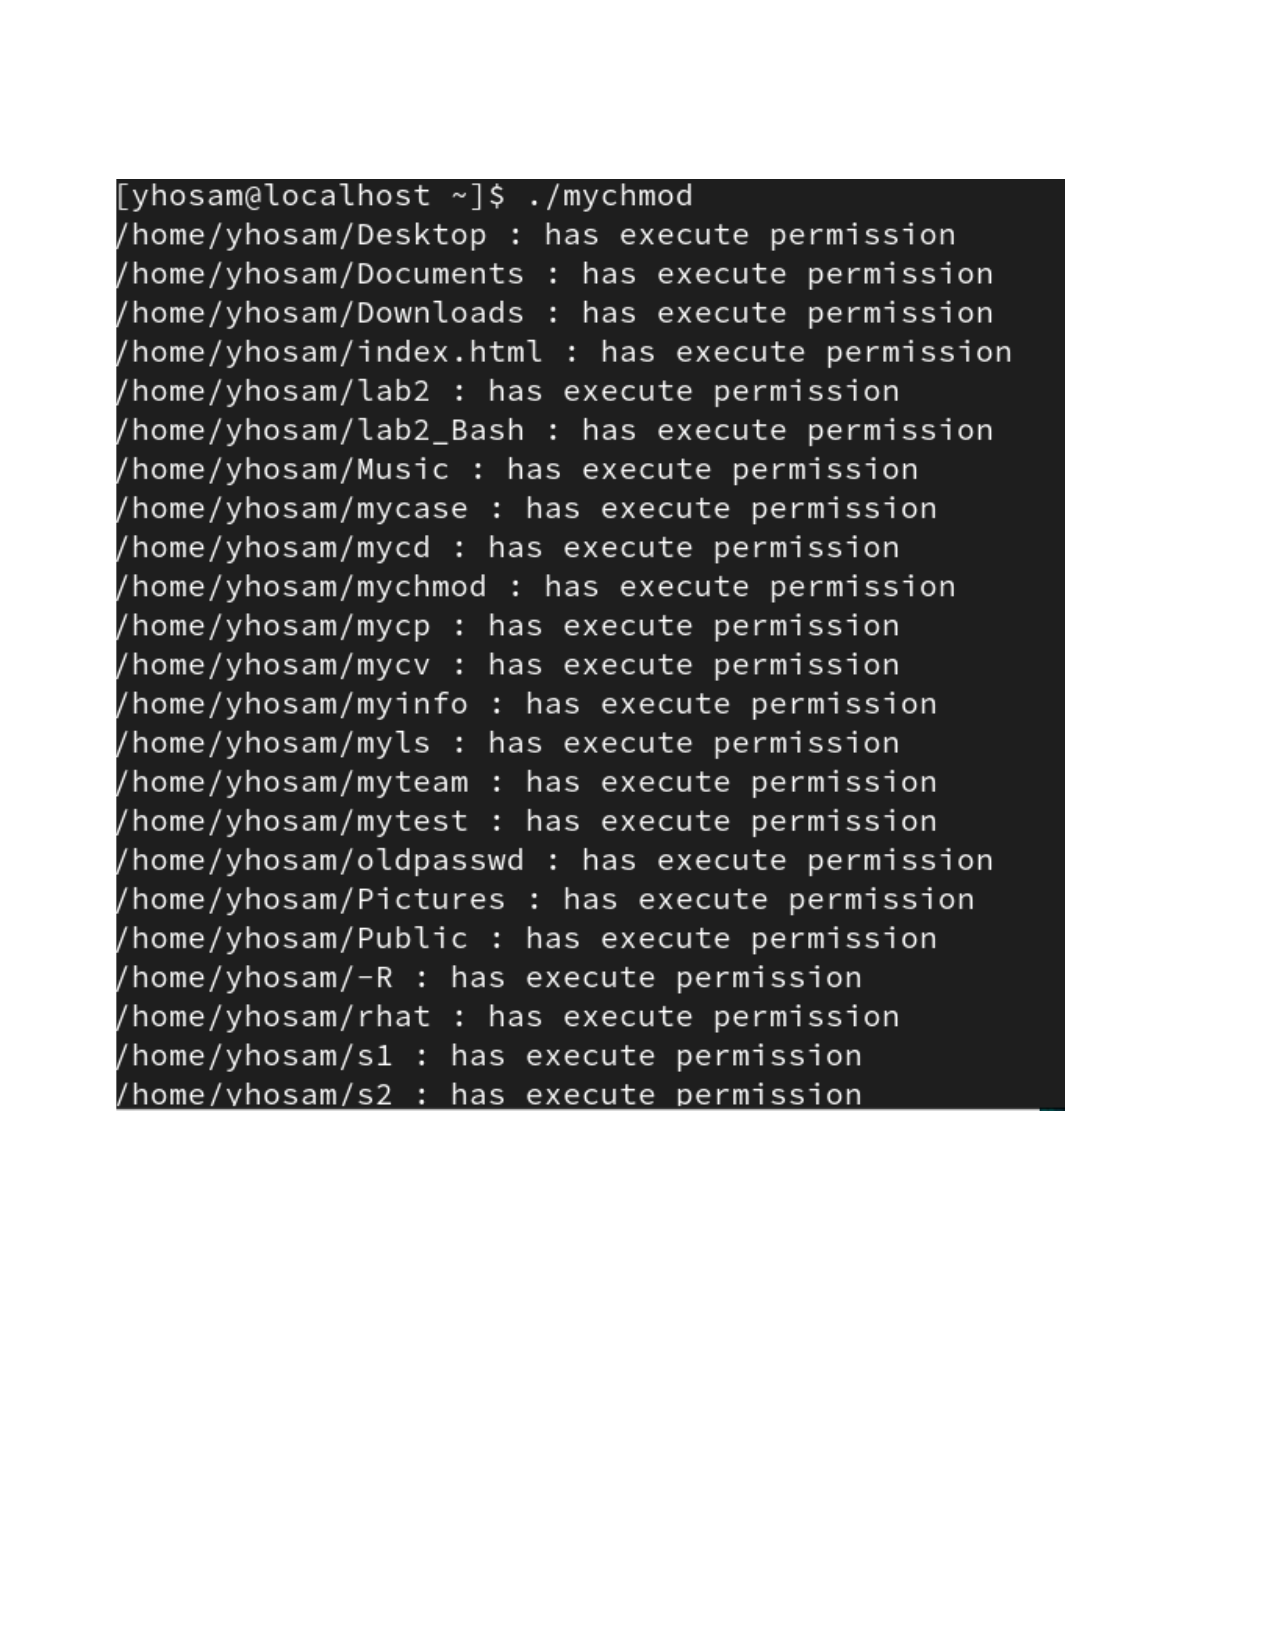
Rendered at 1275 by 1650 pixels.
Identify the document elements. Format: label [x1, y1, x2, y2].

picture [116, 179, 1065, 1111]
